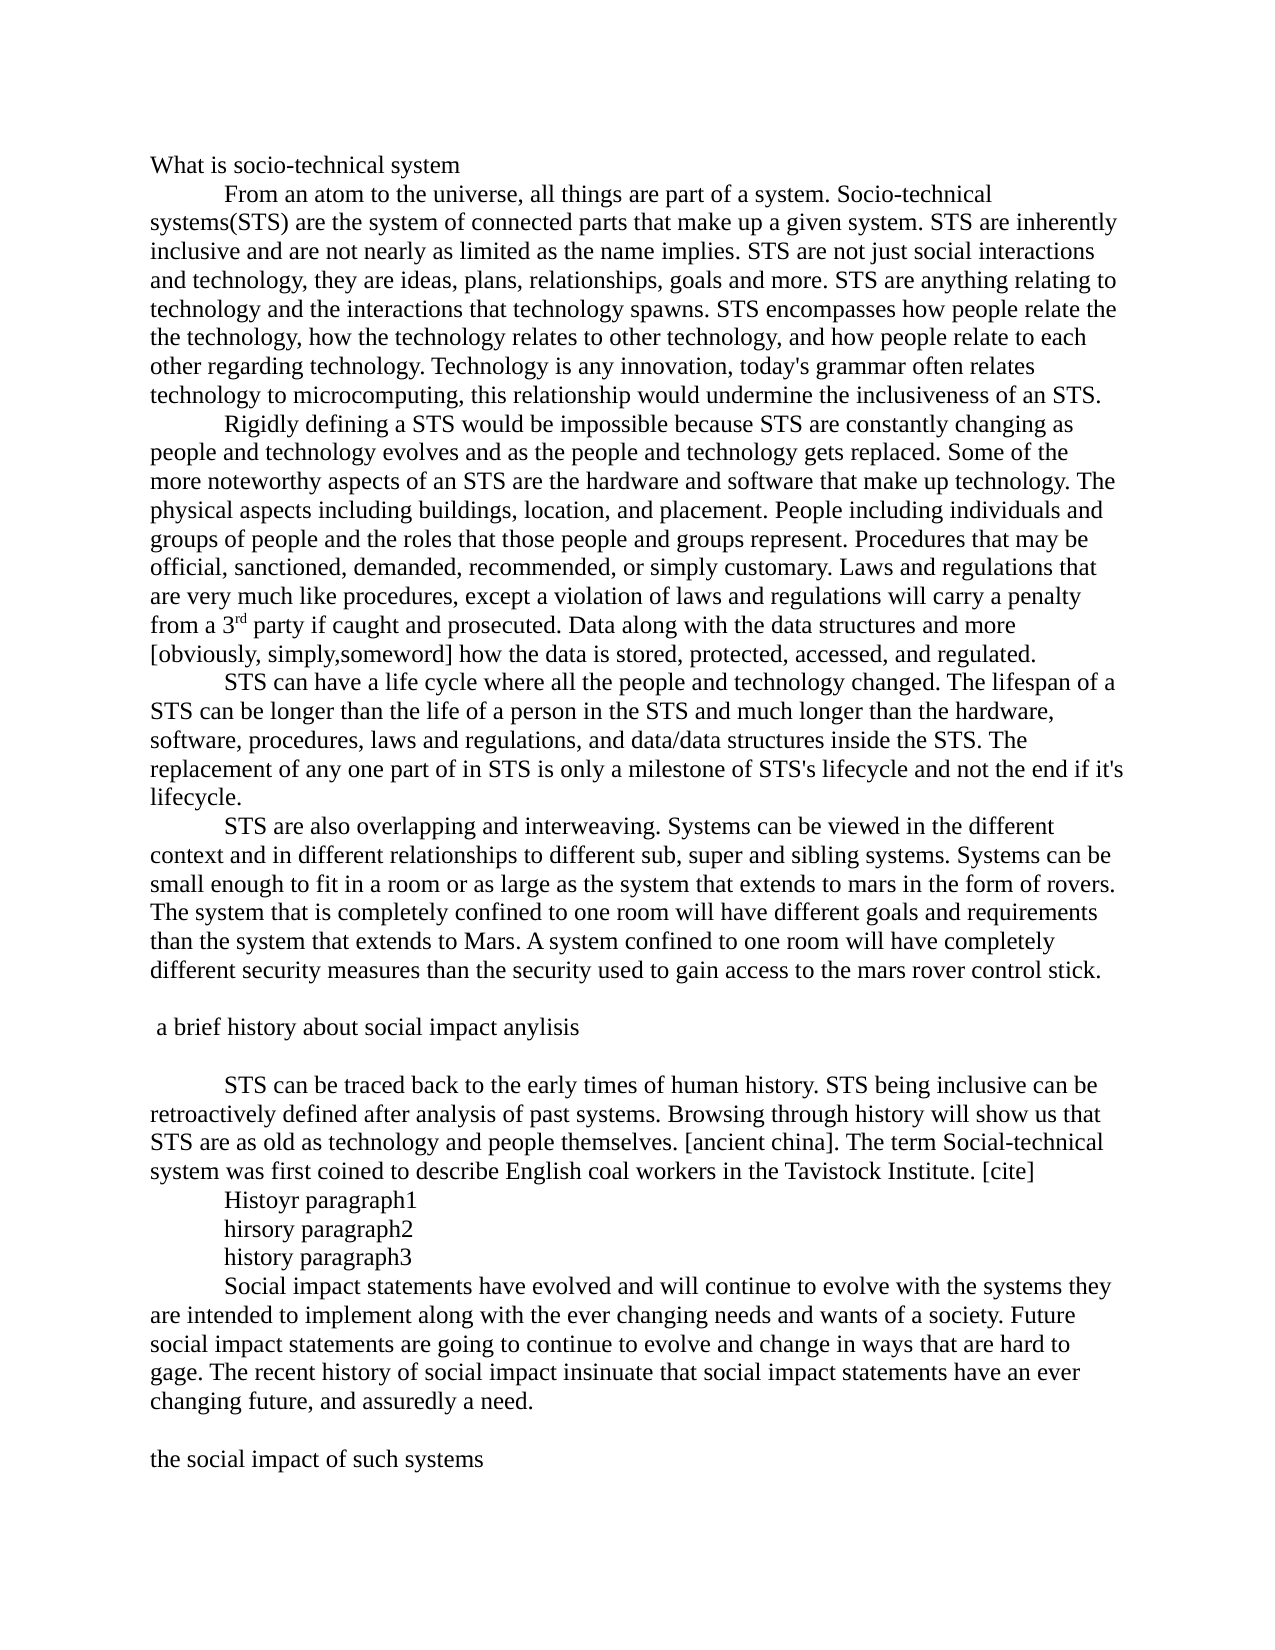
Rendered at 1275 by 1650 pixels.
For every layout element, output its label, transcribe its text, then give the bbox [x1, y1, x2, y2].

text history paragraph3 [150, 1242, 1125, 1271]
text a brief history about social impact anylisis [150, 1012, 1125, 1041]
text What is socio-technical system [150, 150, 1125, 179]
text STS can have a life cycle where all the people and technology changed. The lifespan of a STS can be longer than the life of a person in the STS and much longer than the hardware, software, procedures, laws and regulations, and data/data structures inside the STS. The replacement of any one part of in STS is only a milestone of STS's lifecycle and not the end if it's lifecycle. [150, 667, 1125, 811]
text From an atom to the universe, all things are part of a system. Socio-technical systems(STS) are the system of connected parts that make up a given system. STS are inherently inclusive and are not nearly as limited as the name implies. STS are not just social interactions and technology, they are ideas, plans, relationships, goals and more. STS are anything relating to technology and the interactions that technology spawns. STS encompasses how people relate the the technology, how the technology relates to other technology, and how people relate to each other regarding technology. Technology is any innovation, today's grammar often relates technology to microcomputing, this relationship would undermine the inclusiveness of an STS. [150, 179, 1125, 409]
text STS can be traced back to the early times of human history. STS being inclusive can be retroactively defined after analysis of past systems. Browsing through history will show us that STS are as old as technology and people themselves. [ancient china]. The term Social-technical system was first coined to describe English coal workers in the Tavistock Institute. [cite] [150, 1070, 1125, 1185]
text Histoyr paragraph1 [150, 1185, 1125, 1214]
text STS are also overlapping and interweaving. Systems can be viewed in the different context and in different relationships to different sub, super and sibling systems. Systems can be small enough to fit in a room or as large as the system that extends to mars in the form of rovers. The system that is completely confined to one room will have different goals and requirements than the system that extends to Mars. A system confined to one room will have completely different security measures than the security used to gain access to the mars rover control stick. [150, 811, 1125, 984]
text hirsory paragraph2 [150, 1214, 1125, 1242]
text Social impact statements have evolved and will continue to evolve with the systems they are intended to implement along with the ever changing needs and wants of a society. Future social impact statements are going to continue to evolve and change in ways that are hard to gage. The recent history of social impact insinuate that social impact statements have an ever changing future, and assuredly a need. [150, 1271, 1125, 1415]
text Rigidly defining a STS would be impossible because STS are constantly changing as people and technology evolves and as the people and technology gets replaced. Some of the more noteworthy aspects of an STS are the hardware and software that make up technology. The physical aspects including buildings, location, and placement. People including individuals and groups of people and the roles that those people and groups represent. Procedures that may be official, sanctioned, demanded, recommended, or simply customary. Laws and regulations that are very much like procedures, except a violation of laws and regulations will carry a penalty from a 3rd party if caught and prosecuted. Data along with the data structures and more [obviously, simply,someword] how the data is stored, protected, accessed, and regulated. [150, 409, 1125, 667]
text the social impact of such systems [150, 1444, 1125, 1472]
